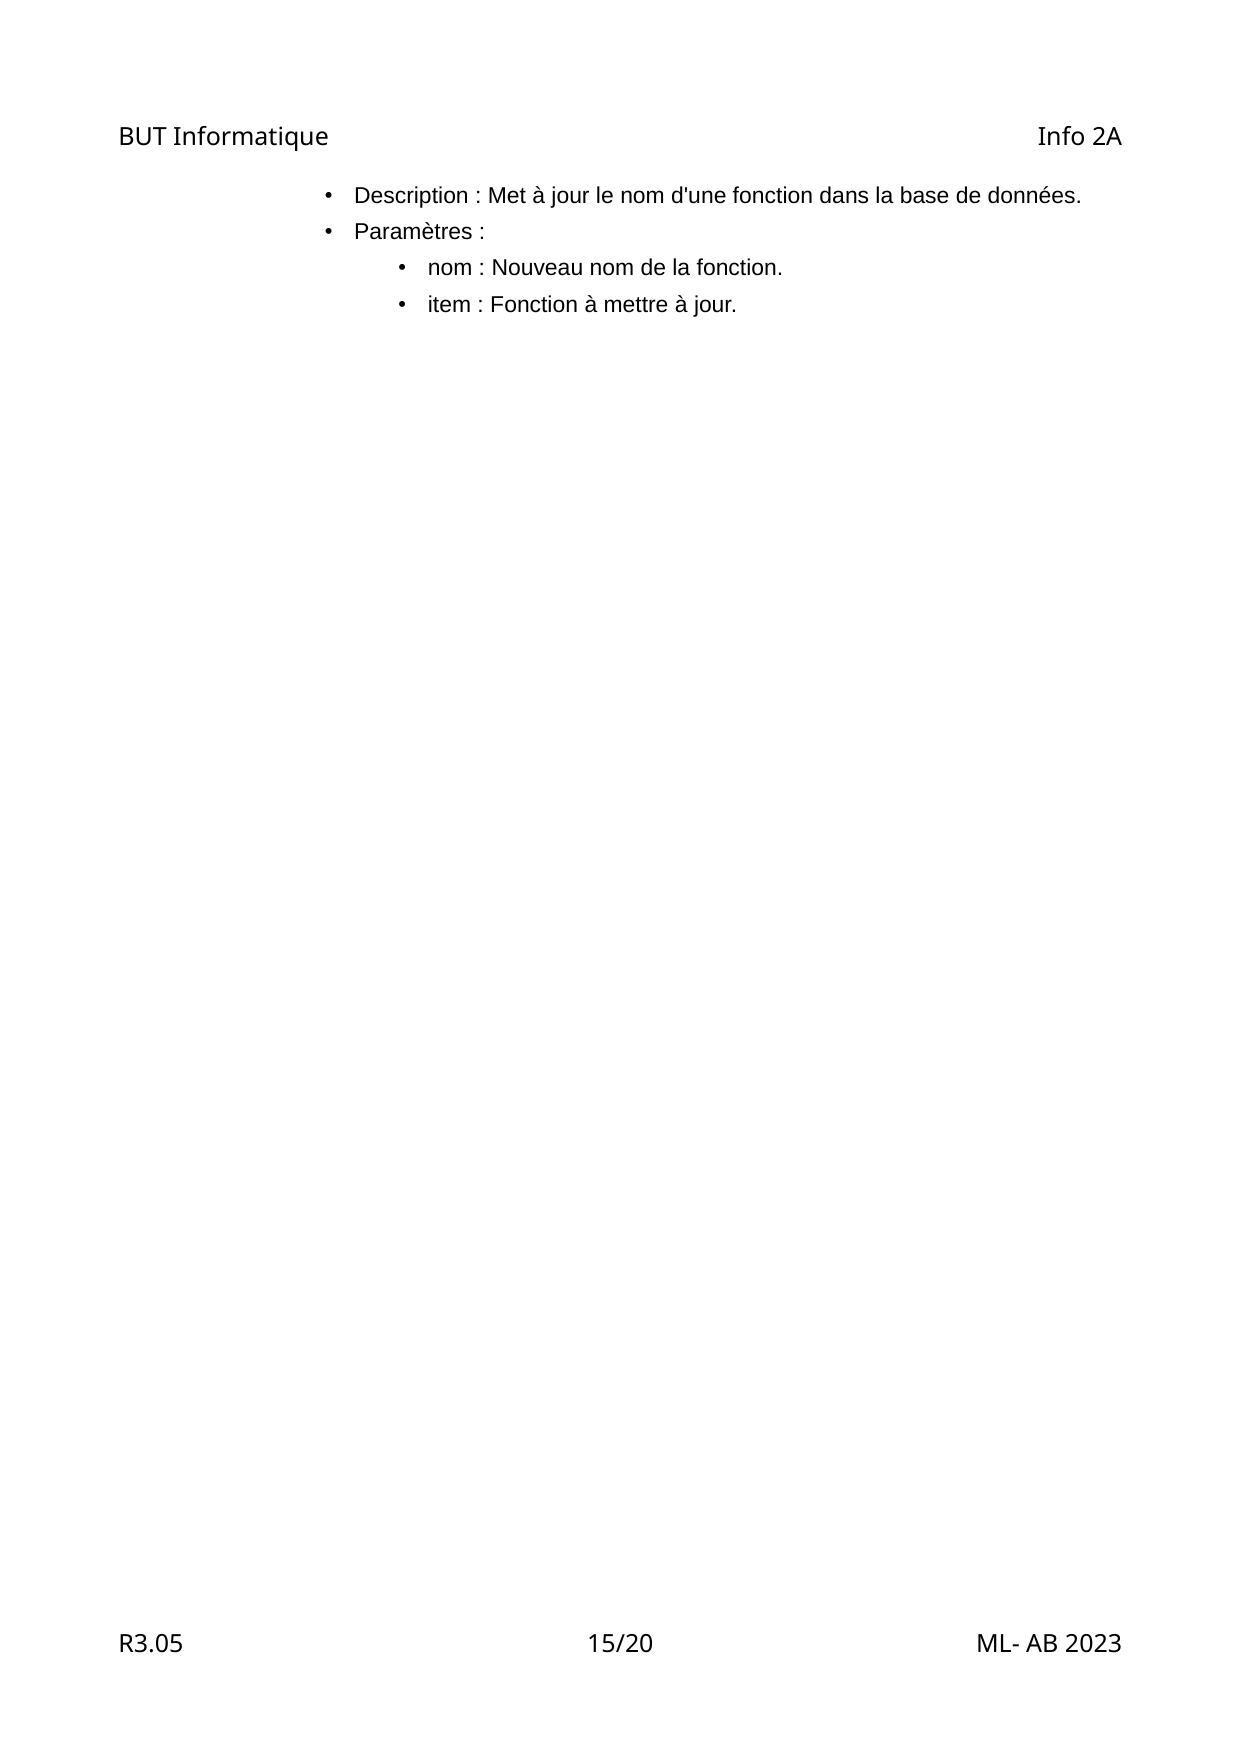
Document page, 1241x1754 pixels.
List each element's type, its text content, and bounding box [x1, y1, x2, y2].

list Paramètres : [295, 218, 1093, 244]
list Description : Met à jour le nom d'une fonction dans la base de données. [295, 182, 1093, 208]
list nom : Nouveau nom de la fonction. [369, 254, 1093, 281]
list item : Fonction à mettre à jour. [369, 291, 1093, 317]
